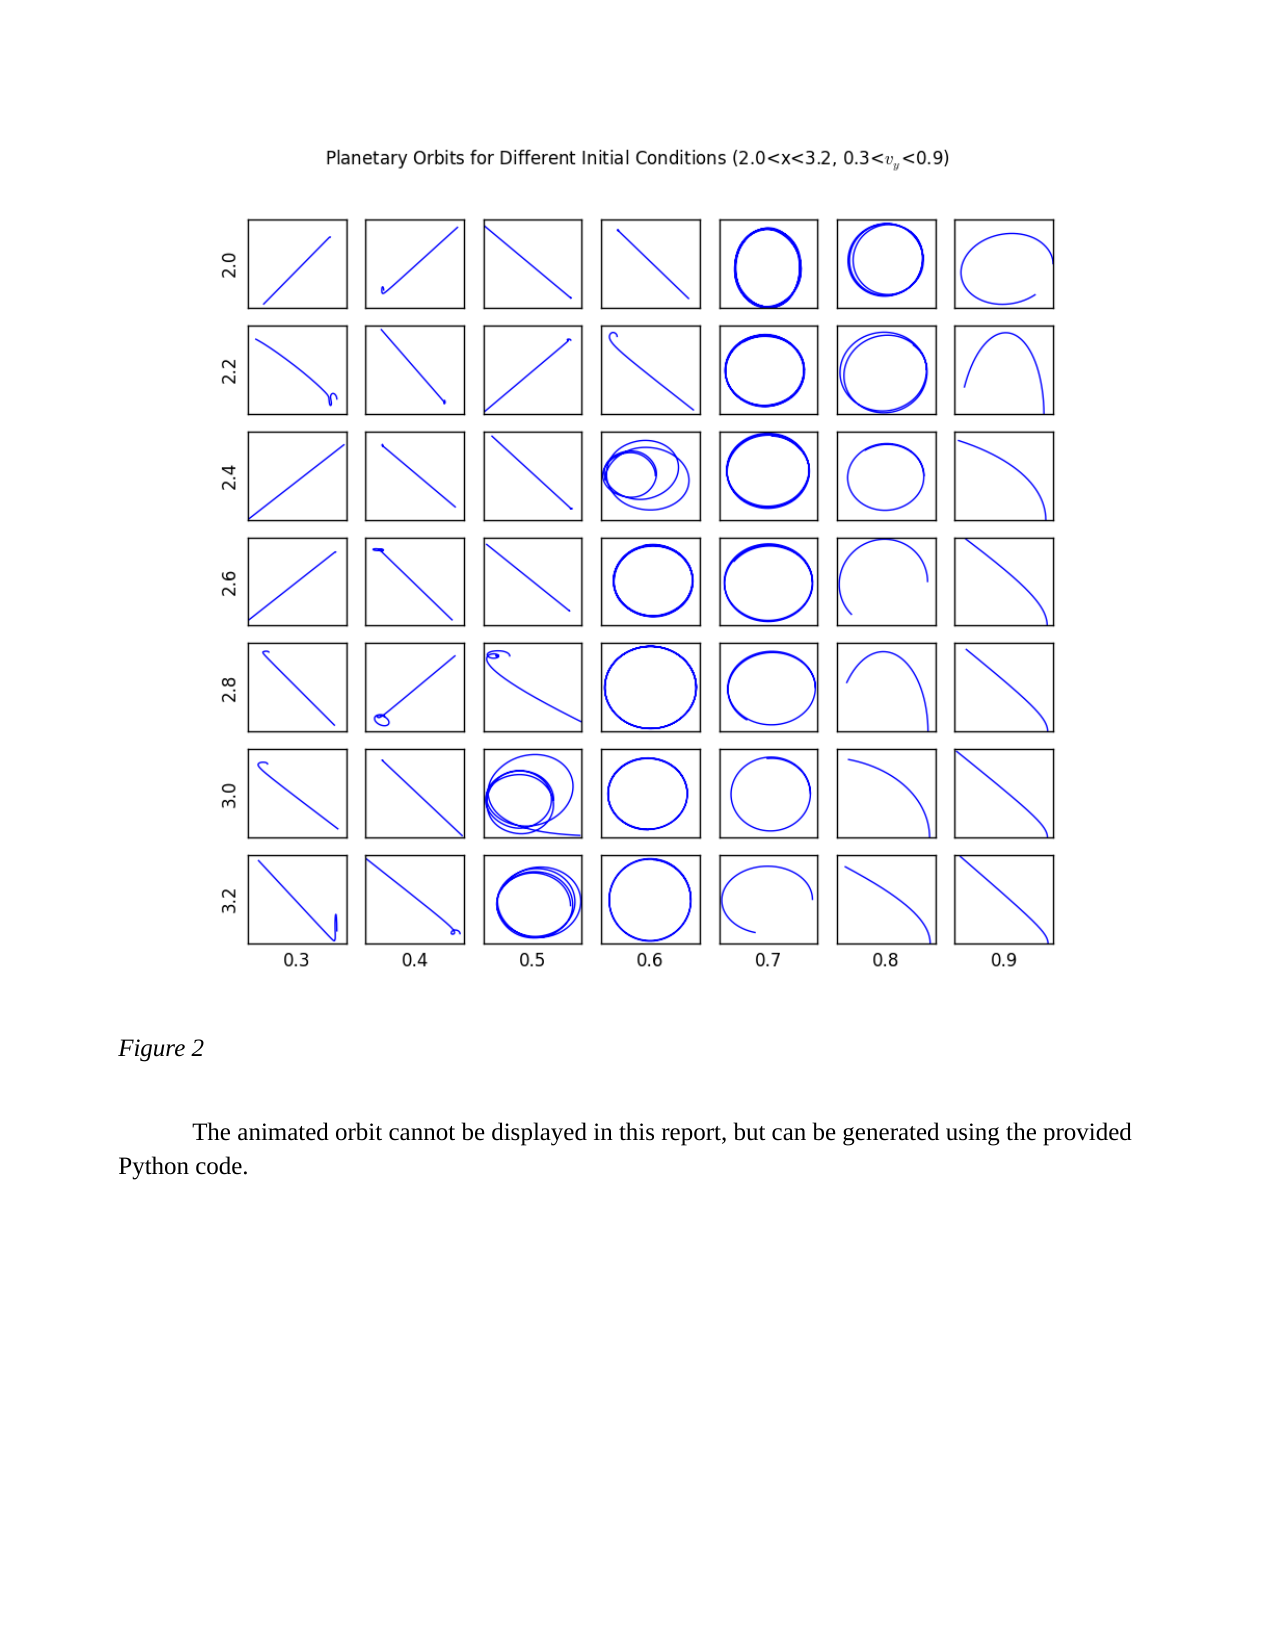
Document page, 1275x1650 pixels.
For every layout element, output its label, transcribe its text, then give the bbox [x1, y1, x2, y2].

picture [118, 130, 1157, 1034]
text Figure 2 [118, 1034, 1157, 1062]
text The animated orbit cannot be displayed in this report, but can be generated using the provided Python code. [118, 1117, 1157, 1180]
